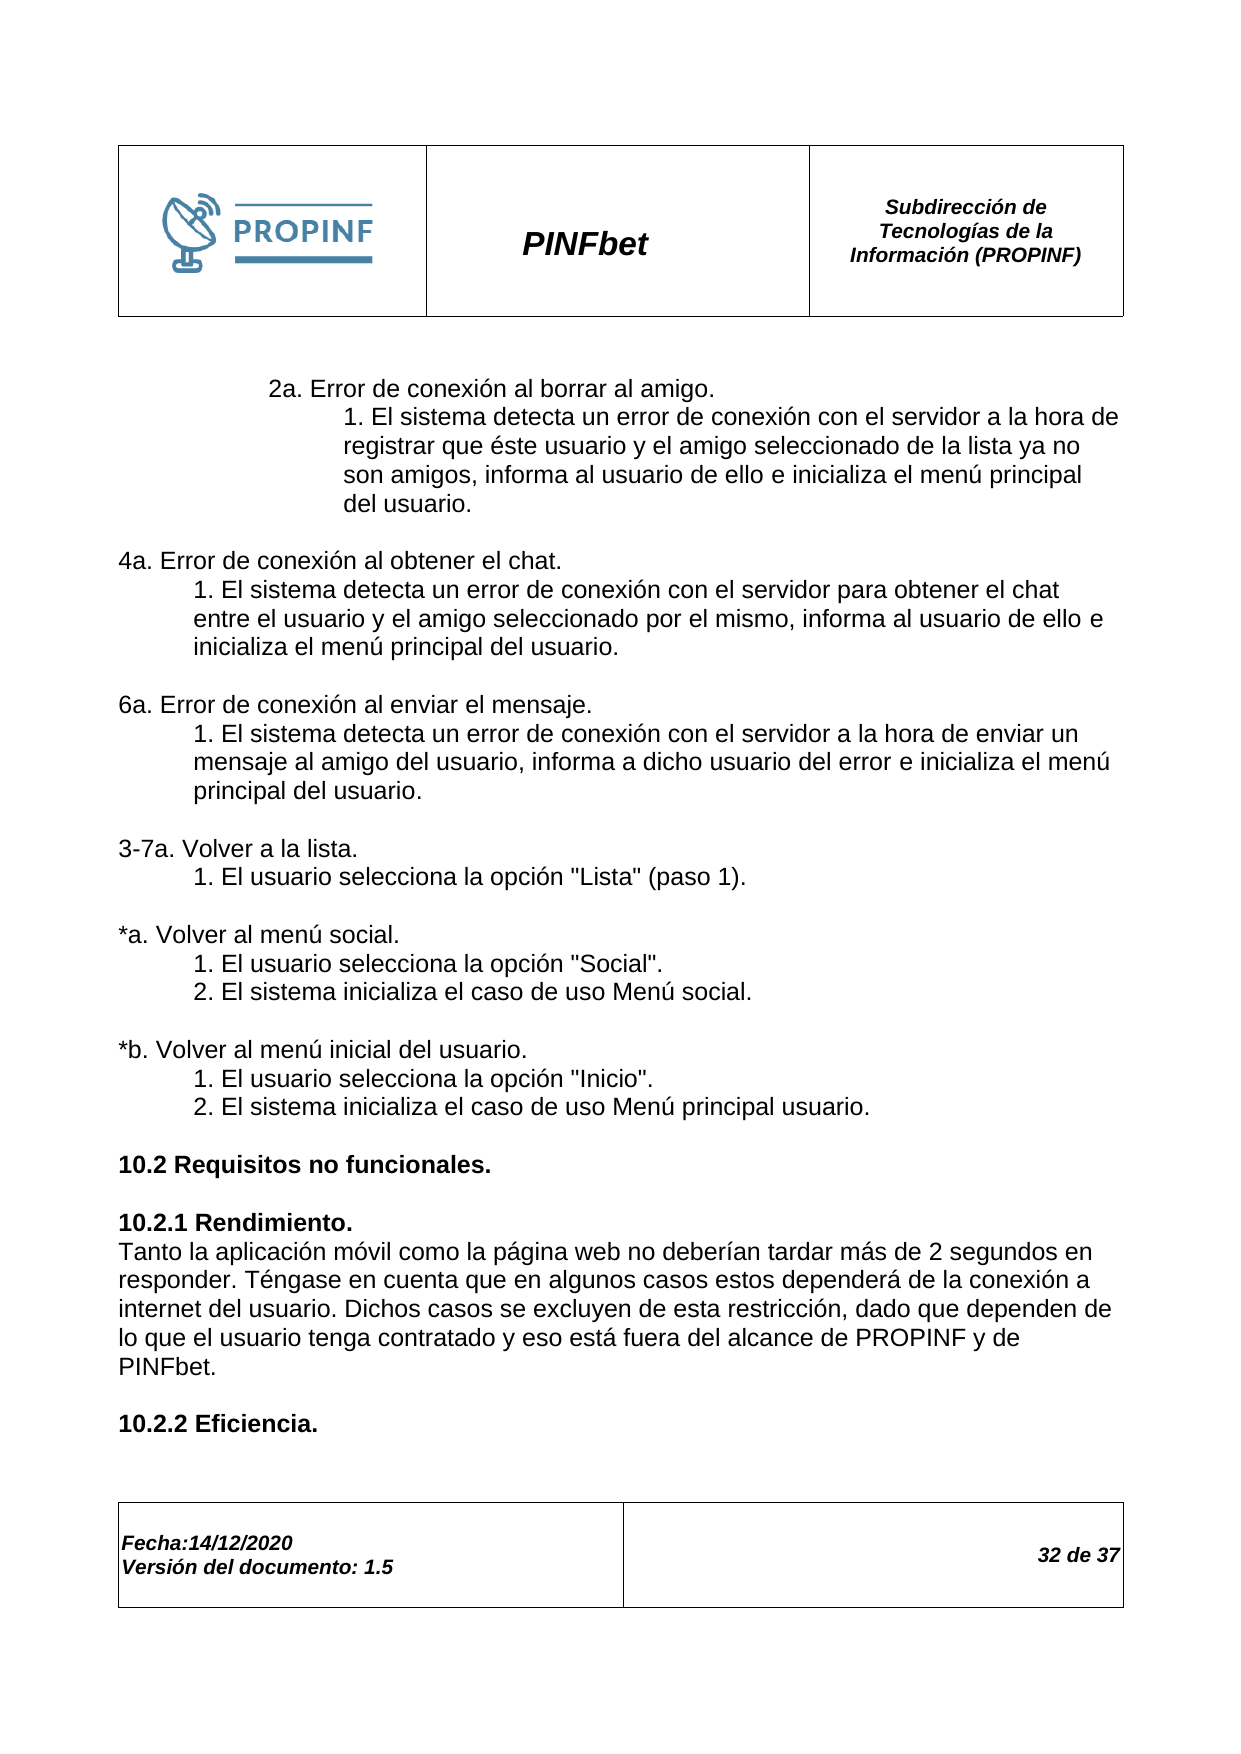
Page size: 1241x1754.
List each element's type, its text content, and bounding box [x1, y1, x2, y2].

text 4a. Error de conexión al obtener el chat. [118, 546, 1122, 575]
picture [126, 170, 414, 301]
text 10.2.2 Eficiencia. [118, 1409, 1122, 1438]
text Tanto la aplicación móvil como la página web no deberían tardar más de 2 segundos en responder. Téngase en cuenta que en algunos casos estos dependerá de la conexión a internet del usuario. Dichos casos se excluyen de esta restricción, dado que dependen de lo que el usuario tenga contratado y eso está fuera del alcance de PROPINF y de PINFbet. [118, 1236, 1122, 1380]
text *a. Volver al menú social. [118, 920, 1122, 949]
text 2. El sistema inicializa el caso de uso Menú social. [118, 977, 1122, 1006]
text 10.2 Requisitos no funcionales. [118, 1150, 1122, 1179]
text 6a. Error de conexión al enviar el mensaje. [118, 690, 1122, 719]
text 1. El usuario selecciona la opción "Social". [118, 949, 1122, 977]
text 2. El sistema inicializa el caso de uso Menú principal usuario. [118, 1092, 1122, 1121]
text 1. El sistema detecta un error de conexión con el servidor a la hora de registrar que éste usuario y el amigo seleccionado de la lista ya no son amigos, informa al usuario de ello e inicializa el menú principal del usuario. [118, 402, 1122, 517]
text 1. El usuario selecciona la opción "Inicio". [118, 1064, 1122, 1092]
text 1. El sistema detecta un error de conexión con el servidor para obtener el chat entre el usuario y el amigo seleccionado por el mismo, informa al usuario de ello e inicializa el menú principal del usuario. [118, 575, 1122, 661]
text *b. Volver al menú inicial del usuario. [118, 1035, 1122, 1064]
text 1. El sistema detecta un error de conexión con el servidor a la hora de enviar un mensaje al amigo del usuario, informa a dicho usuario del error e inicializa el menú principal del usuario. [118, 719, 1122, 805]
text 1. El usuario selecciona la opción "Lista" (paso 1). [118, 862, 1122, 891]
text 2a. Error de conexión al borrar al amigo. [118, 374, 1122, 402]
text 3-7a. Volver a la lista. [118, 834, 1122, 862]
text 10.2.1 Rendimiento. [118, 1208, 1122, 1236]
